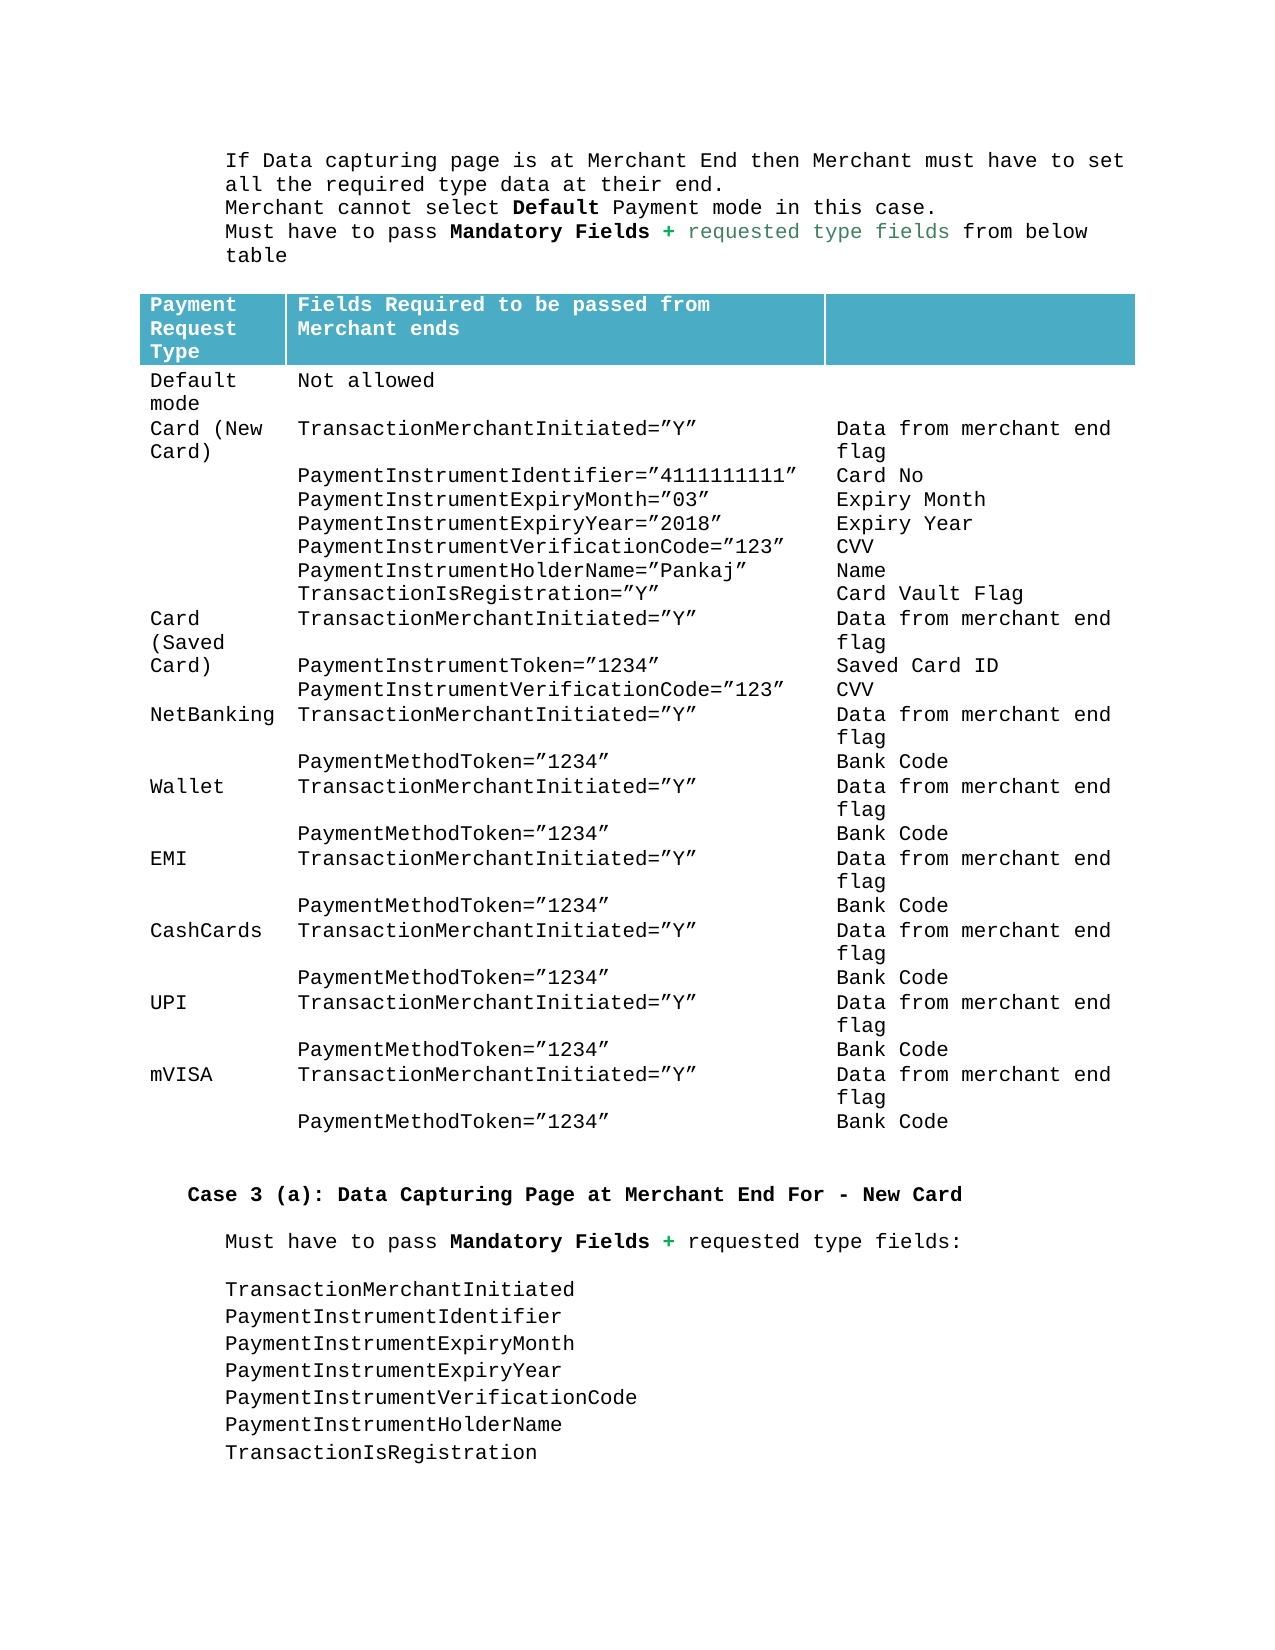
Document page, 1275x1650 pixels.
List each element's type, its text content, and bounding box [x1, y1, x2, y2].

table_cell TransactionMerchantInitiated=”Y” PaymentInstrumentIdentifier=”4111111111” PaymentInstrumentExpiryMonth=”03” PaymentInstrumentExpiryYear=”2018” PaymentInstrumentVerificationCode=”123” PaymentInstrumentHolderName=”Pankaj” TransactionIsRegistration=”Y” [287, 418, 824, 607]
table_cell TransactionMerchantInitiated=”Y” PaymentMethodToken=”1234” [287, 776, 824, 847]
table_cell TransactionMerchantInitiated=”Y” PaymentMethodToken=”1234” [287, 992, 824, 1063]
table_cell Data from merchant end flag Bank Code [825, 1064, 1135, 1134]
table_header Payment Request Type [140, 294, 285, 365]
text PaymentInstrumentExpiryMonth [225, 1333, 1125, 1357]
table_cell Data from merchant end flag Bank Code [825, 848, 1135, 919]
table_cell Data from merchant end flag Bank Code [825, 704, 1135, 775]
table_cell TransactionMerchantInitiated=”Y” PaymentInstrumentToken=”1234” PaymentInstrumentVerificationCode=”123” [287, 608, 824, 703]
table_cell TransactionMerchantInitiated=”Y” PaymentMethodToken=”1234” [287, 920, 824, 991]
table_cell UPI [140, 992, 286, 1063]
table_cell Data from merchant end flag Bank Code [825, 920, 1135, 991]
table_cell Data from merchant end flag Bank Code [825, 776, 1135, 847]
table_cell NetBanking [140, 704, 286, 775]
table_cell TransactionMerchantInitiated=”Y” PaymentMethodToken=”1234” [287, 848, 824, 919]
text TransactionIsRegistration [225, 1442, 1125, 1465]
text PaymentInstrumentHolderName [225, 1414, 1125, 1438]
table_cell [825, 370, 1135, 417]
table_cell Card (Saved Card) [140, 608, 286, 703]
text Must have to pass Mandatory Fields + requested type fields: [225, 1231, 1125, 1255]
table_header [826, 294, 1135, 365]
table_cell TransactionMerchantInitiated=”Y” PaymentMethodToken=”1234” [287, 1064, 824, 1134]
table_cell Card (New Card) [140, 418, 286, 607]
table_cell Not allowed [287, 370, 824, 417]
table_cell Data from merchant end flag Saved Card ID CVV [825, 608, 1135, 703]
table_cell Default mode [140, 370, 286, 417]
table_cell Data from merchant end flag Bank Code [825, 992, 1135, 1063]
text Must have to pass Mandatory Fields + requested type fields from below table [225, 221, 1125, 268]
text Case 3 (a): Data Capturing Page at Merchant End For - New Card [187, 1184, 1125, 1208]
table_cell Wallet [140, 776, 286, 847]
text PaymentInstrumentVerificationCode [225, 1387, 1125, 1411]
table_header Fields Required to be passed from Merchant ends [287, 294, 824, 365]
table_cell CashCards [140, 920, 286, 991]
table_cell mVISA [140, 1064, 286, 1134]
text If Data capturing page is at Merchant End then Merchant must have to set all the required type data at their end. [225, 150, 1125, 197]
text Merchant cannot select Default Payment mode in this case. [225, 197, 1125, 221]
text PaymentInstrumentExpiryYear [225, 1360, 1125, 1384]
table_cell TransactionMerchantInitiated=”Y” PaymentMethodToken=”1234” [287, 704, 824, 775]
text TransactionMerchantInitiated [225, 1278, 1125, 1302]
text PaymentInstrumentIdentifier [225, 1306, 1125, 1329]
table_cell EMI [140, 848, 286, 919]
table_cell Data from merchant end flag Card No Expiry Month Expiry Year CVV Name Card Vault Flag [825, 418, 1135, 607]
